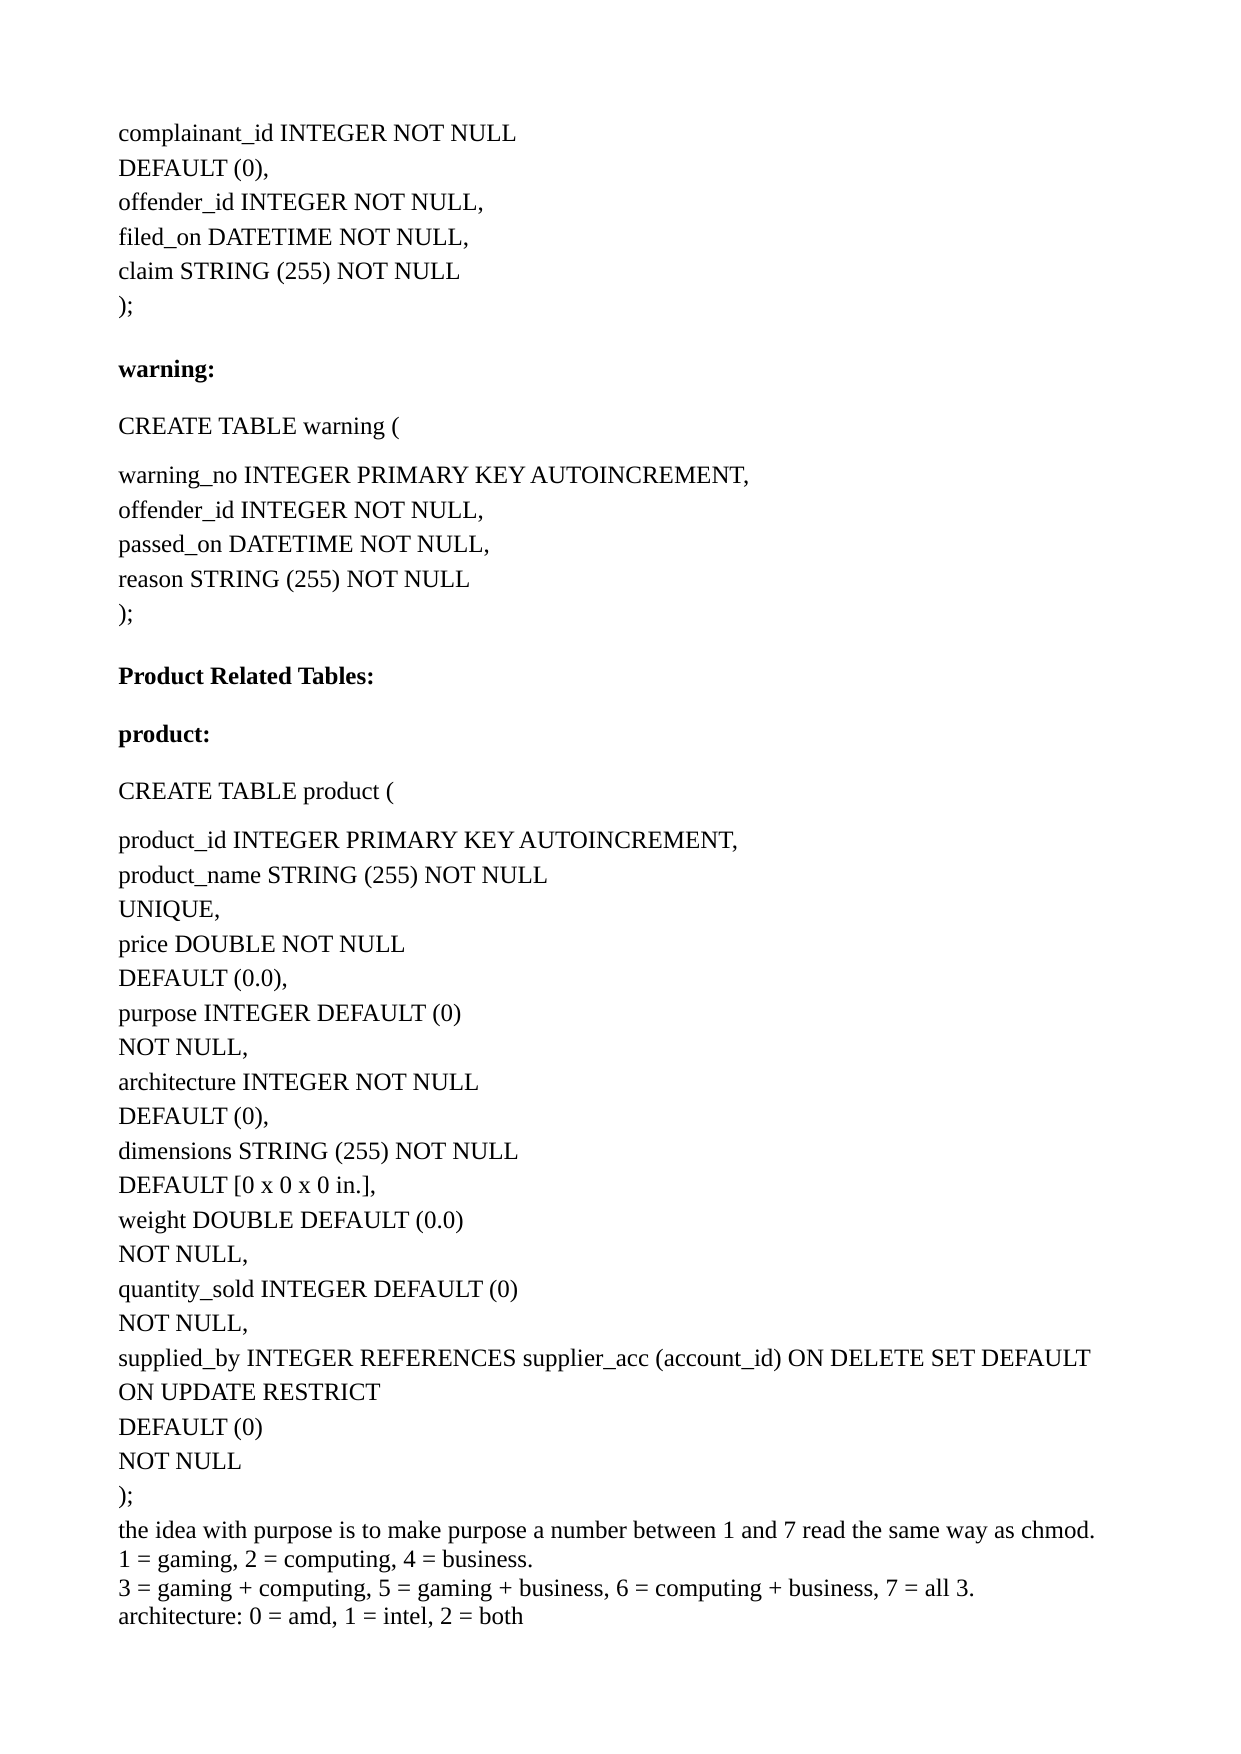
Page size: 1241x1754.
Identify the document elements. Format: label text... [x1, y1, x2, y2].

text UNIQUE, [118, 894, 1122, 923]
text product_name STRING (255) NOT NULL [118, 860, 1122, 889]
text DEFAULT (0), [118, 153, 1122, 181]
text NOT NULL, [118, 1308, 1122, 1337]
text warning_no INTEGER PRIMARY KEY AUTOINCREMENT, [118, 460, 1122, 489]
text supplied_by INTEGER REFERENCES supplier_acc (account_id) ON DELETE SET DEFAULT [118, 1343, 1122, 1371]
text reason STRING (255) NOT NULL [118, 564, 1122, 592]
text DEFAULT (0) [118, 1412, 1122, 1440]
text dimensions STRING (255) NOT NULL [118, 1136, 1122, 1164]
text 1 = gaming, 2 = computing, 4 = business. [118, 1544, 1122, 1573]
text ); [118, 1481, 1122, 1509]
text purpose INTEGER DEFAULT (0) [118, 998, 1122, 1027]
text ON UPDATE RESTRICT [118, 1377, 1122, 1406]
text price DOUBLE NOT NULL [118, 929, 1122, 958]
text ); [118, 291, 1122, 319]
text offender_id INTEGER NOT NULL, [118, 187, 1122, 216]
text offender_id INTEGER NOT NULL, [118, 495, 1122, 523]
text architecture: 0 = amd, 1 = intel, 2 = both [118, 1601, 1122, 1630]
text complainant_id INTEGER NOT NULL [118, 118, 1122, 147]
text DEFAULT (0.0), [118, 963, 1122, 992]
text claim STRING (255) NOT NULL [118, 256, 1122, 285]
text warning: [118, 354, 1122, 382]
text product: [118, 719, 1122, 748]
text NOT NULL, [118, 1032, 1122, 1061]
text 3 = gaming + computing, 5 = gaming + business, 6 = computing + business, 7 = all 3. [118, 1573, 1122, 1601]
text the idea with purpose is to make purpose a number between 1 and 7 read the same way as chmod. [118, 1515, 1122, 1544]
text weight DOUBLE DEFAULT (0.0) [118, 1205, 1122, 1233]
text CREATE TABLE warning ( [118, 411, 1122, 440]
text filed_on DATETIME NOT NULL, [118, 222, 1122, 250]
text NOT NULL [118, 1446, 1122, 1475]
text DEFAULT (0), [118, 1101, 1122, 1130]
text NOT NULL, [118, 1239, 1122, 1268]
text quantity_sold INTEGER DEFAULT (0) [118, 1274, 1122, 1302]
text CREATE TABLE product ( [118, 776, 1122, 805]
text ); [118, 598, 1122, 627]
text product_id INTEGER PRIMARY KEY AUTOINCREMENT, [118, 826, 1122, 854]
text DEFAULT [0 x 0 x 0 in.], [118, 1170, 1122, 1199]
text Product Related Tables: [118, 661, 1122, 690]
text architecture INTEGER NOT NULL [118, 1067, 1122, 1096]
text passed_on DATETIME NOT NULL, [118, 529, 1122, 558]
